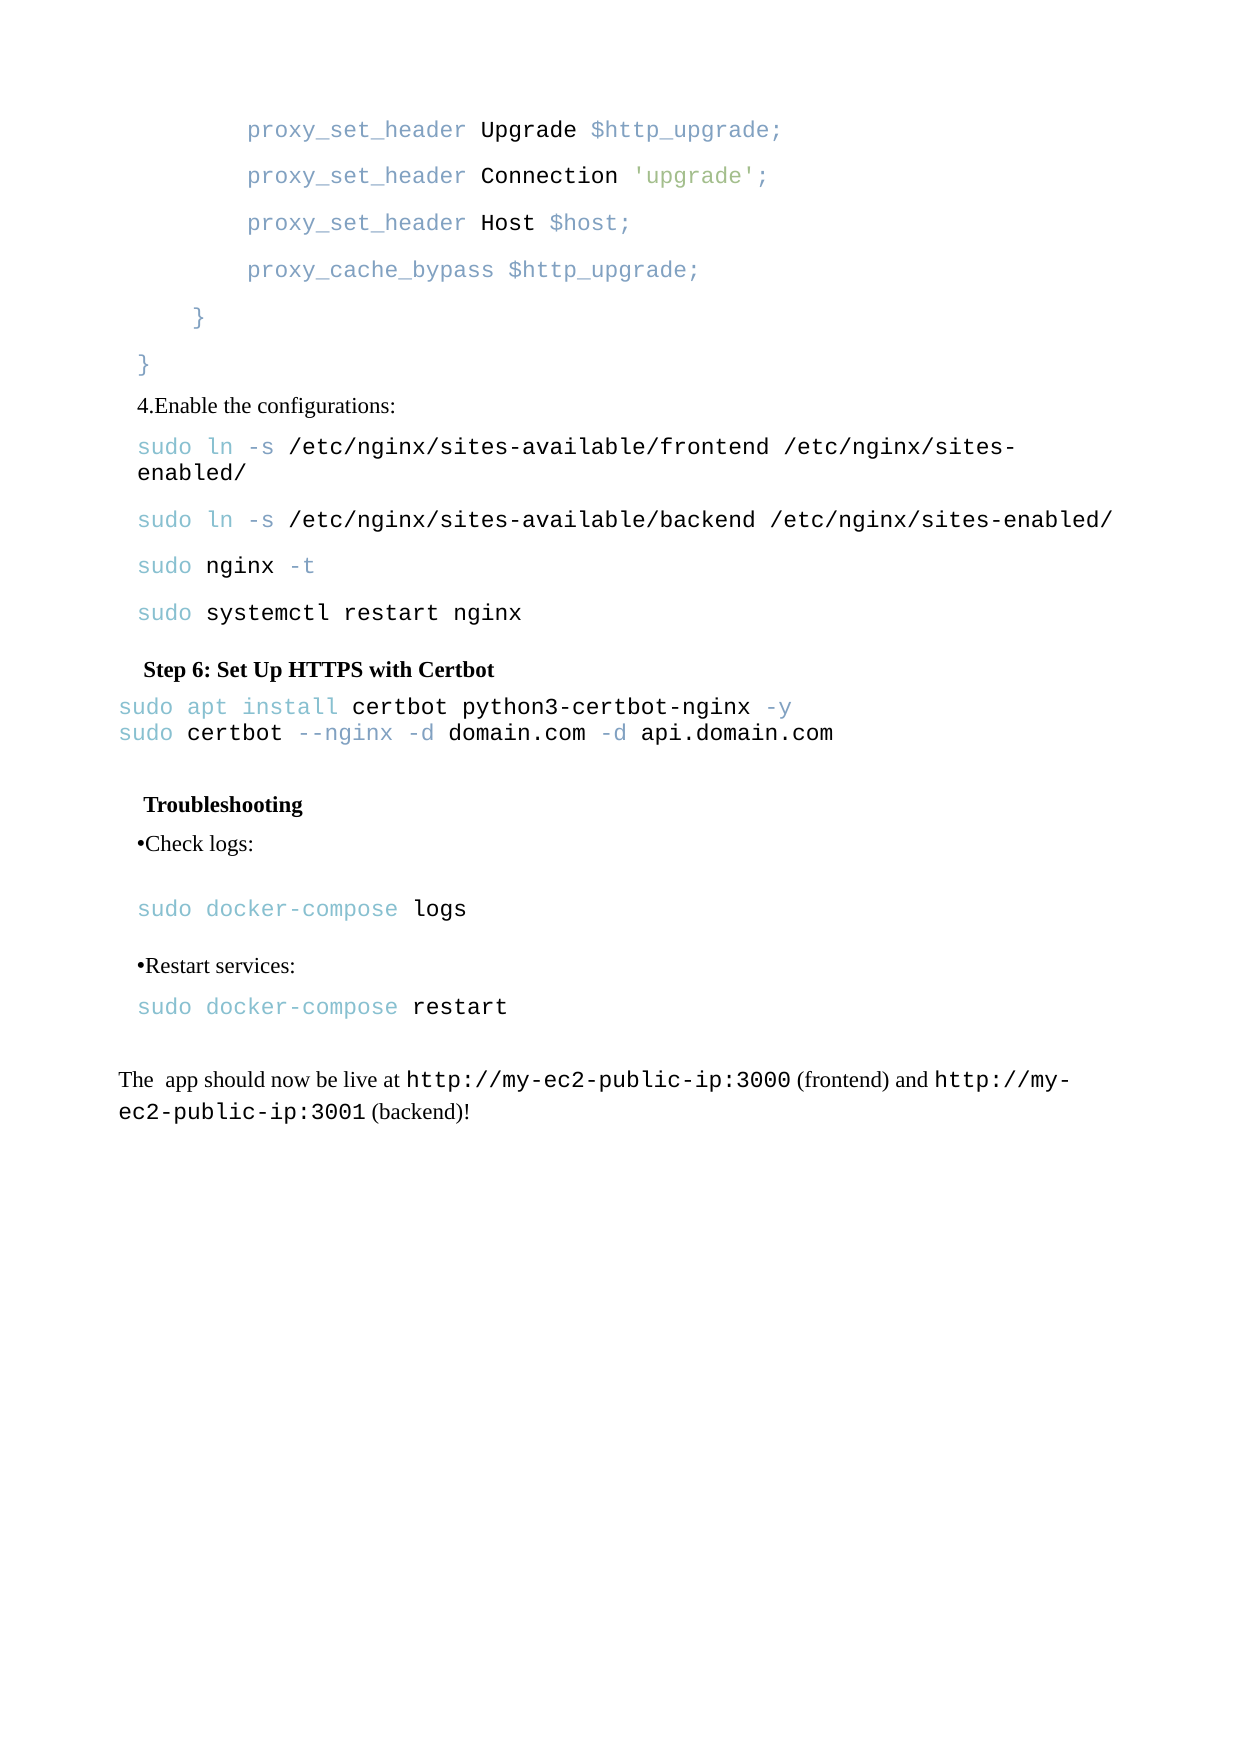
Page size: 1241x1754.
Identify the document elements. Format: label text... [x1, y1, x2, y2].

subtitle Troubleshooting [143, 791, 1122, 818]
list proxy_set_header Host $host; [118, 212, 1122, 238]
text sudo certbot --nginx -d domain.com -d api.domain.com [118, 721, 1122, 747]
list sudo nginx -t [118, 555, 1122, 581]
list sudo ln -s /etc/nginx/sites-available/backend /etc/nginx/sites-enabled/ [118, 508, 1122, 534]
list proxy_set_header Upgrade $http_upgrade; [118, 118, 1122, 144]
subtitle Step 6: Set Up HTTPS with Certbot [143, 657, 1122, 683]
list sudo systemctl restart nginx [118, 601, 1122, 627]
text sudo apt install certbot python3-certbot-nginx -y [118, 695, 1122, 721]
list Restart services: [118, 952, 1122, 979]
list Enable the configurations: [118, 392, 1122, 419]
list proxy_set_header Connection 'upgrade'; [118, 165, 1122, 191]
list sudo docker-compose restart [118, 995, 1122, 1021]
list Check logs: [118, 830, 1122, 857]
list } [118, 305, 1122, 331]
list proxy_cache_bypass $http_upgrade; [118, 258, 1122, 284]
list sudo ln -s /etc/nginx/sites-available/frontend /etc/nginx/sites-enabled/ [118, 435, 1122, 487]
list } [118, 352, 1122, 378]
list sudo docker-compose logs [118, 897, 1122, 923]
text The app should now be live at http://my-ec2-public-ip:3000 (frontend) and http://my-ec2-public-ip:3001 (backend)! [118, 1066, 1122, 1126]
